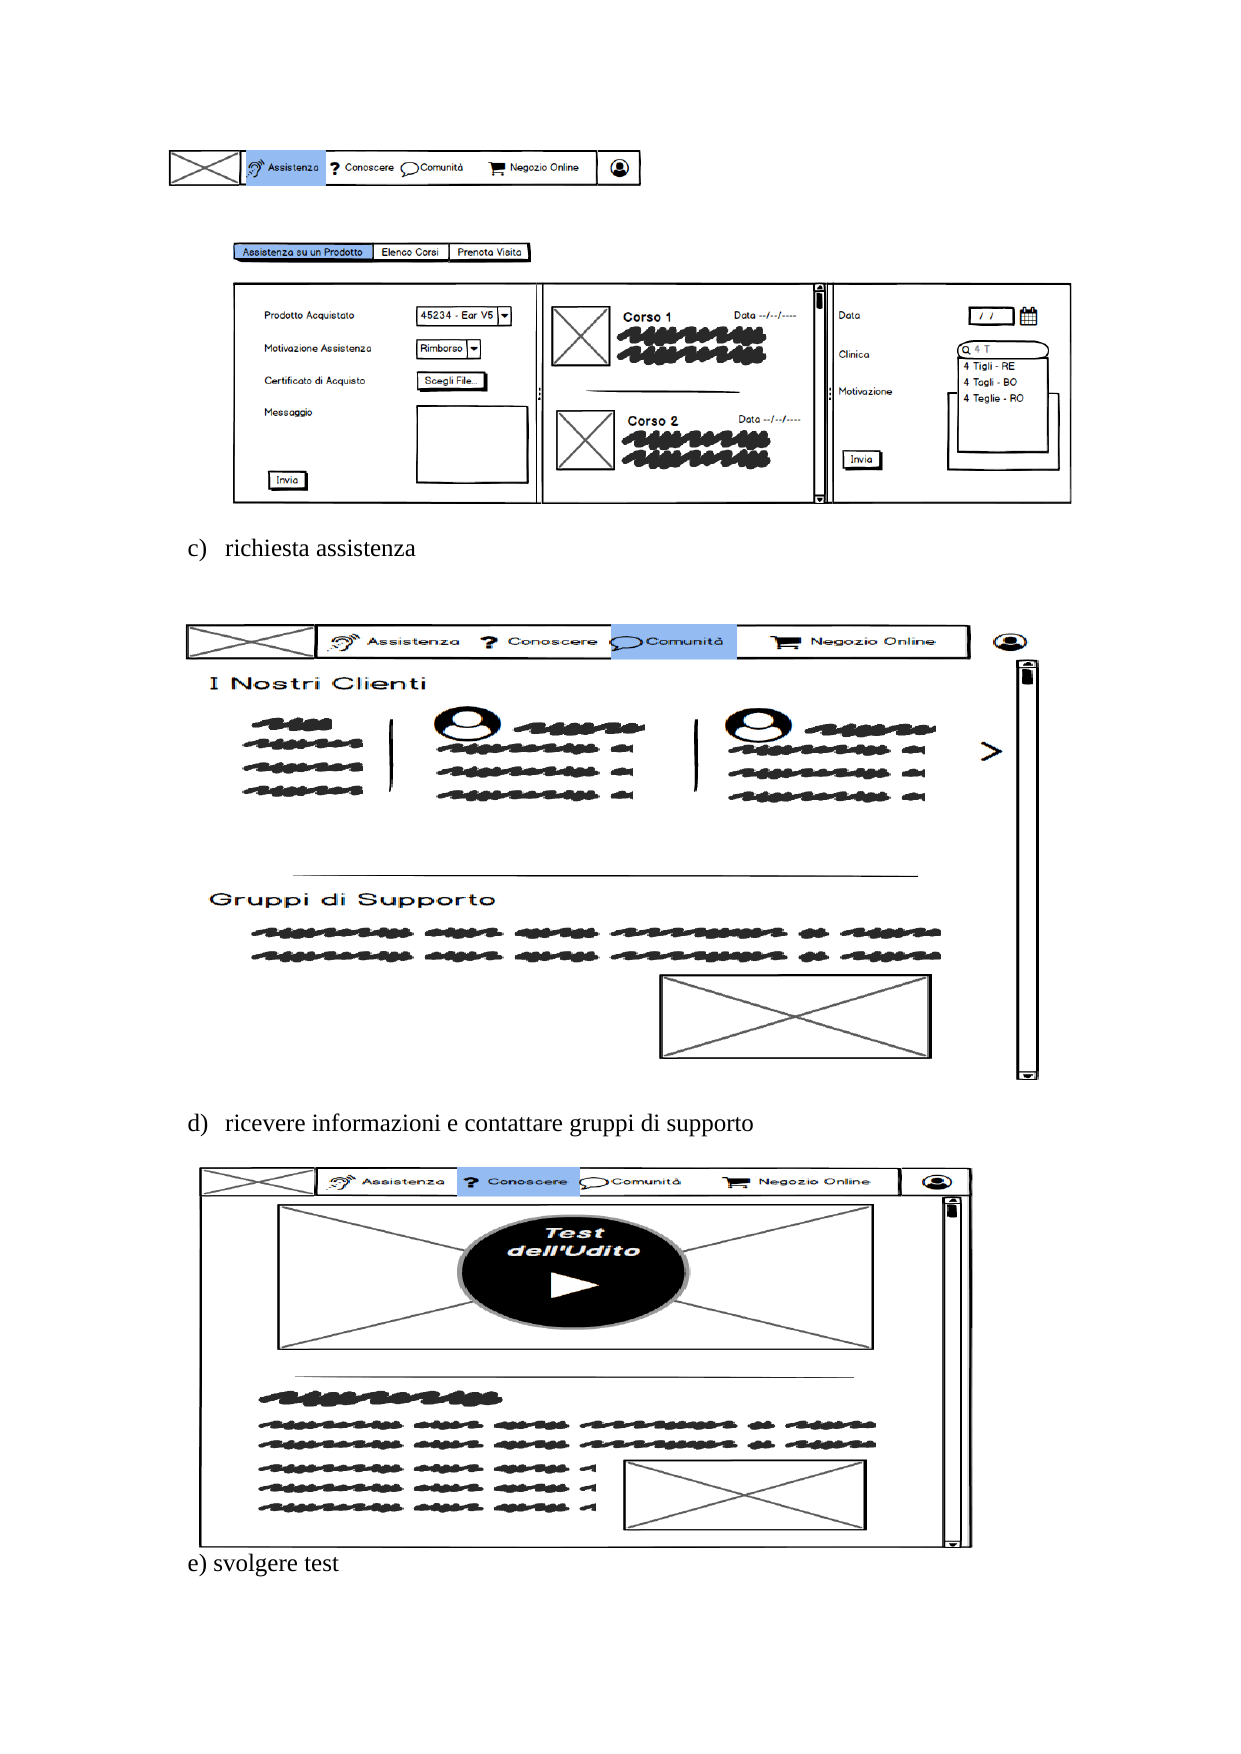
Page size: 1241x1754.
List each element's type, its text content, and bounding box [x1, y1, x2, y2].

text e) svolgere test [187, 1166, 1090, 1577]
list ricevere informazioni e contattare gruppi di supporto [187, 1108, 1090, 1137]
picture [168, 150, 1072, 504]
picture [185, 624, 1039, 1080]
list richiesta assistenza [187, 533, 1090, 561]
picture [199, 1167, 973, 1548]
